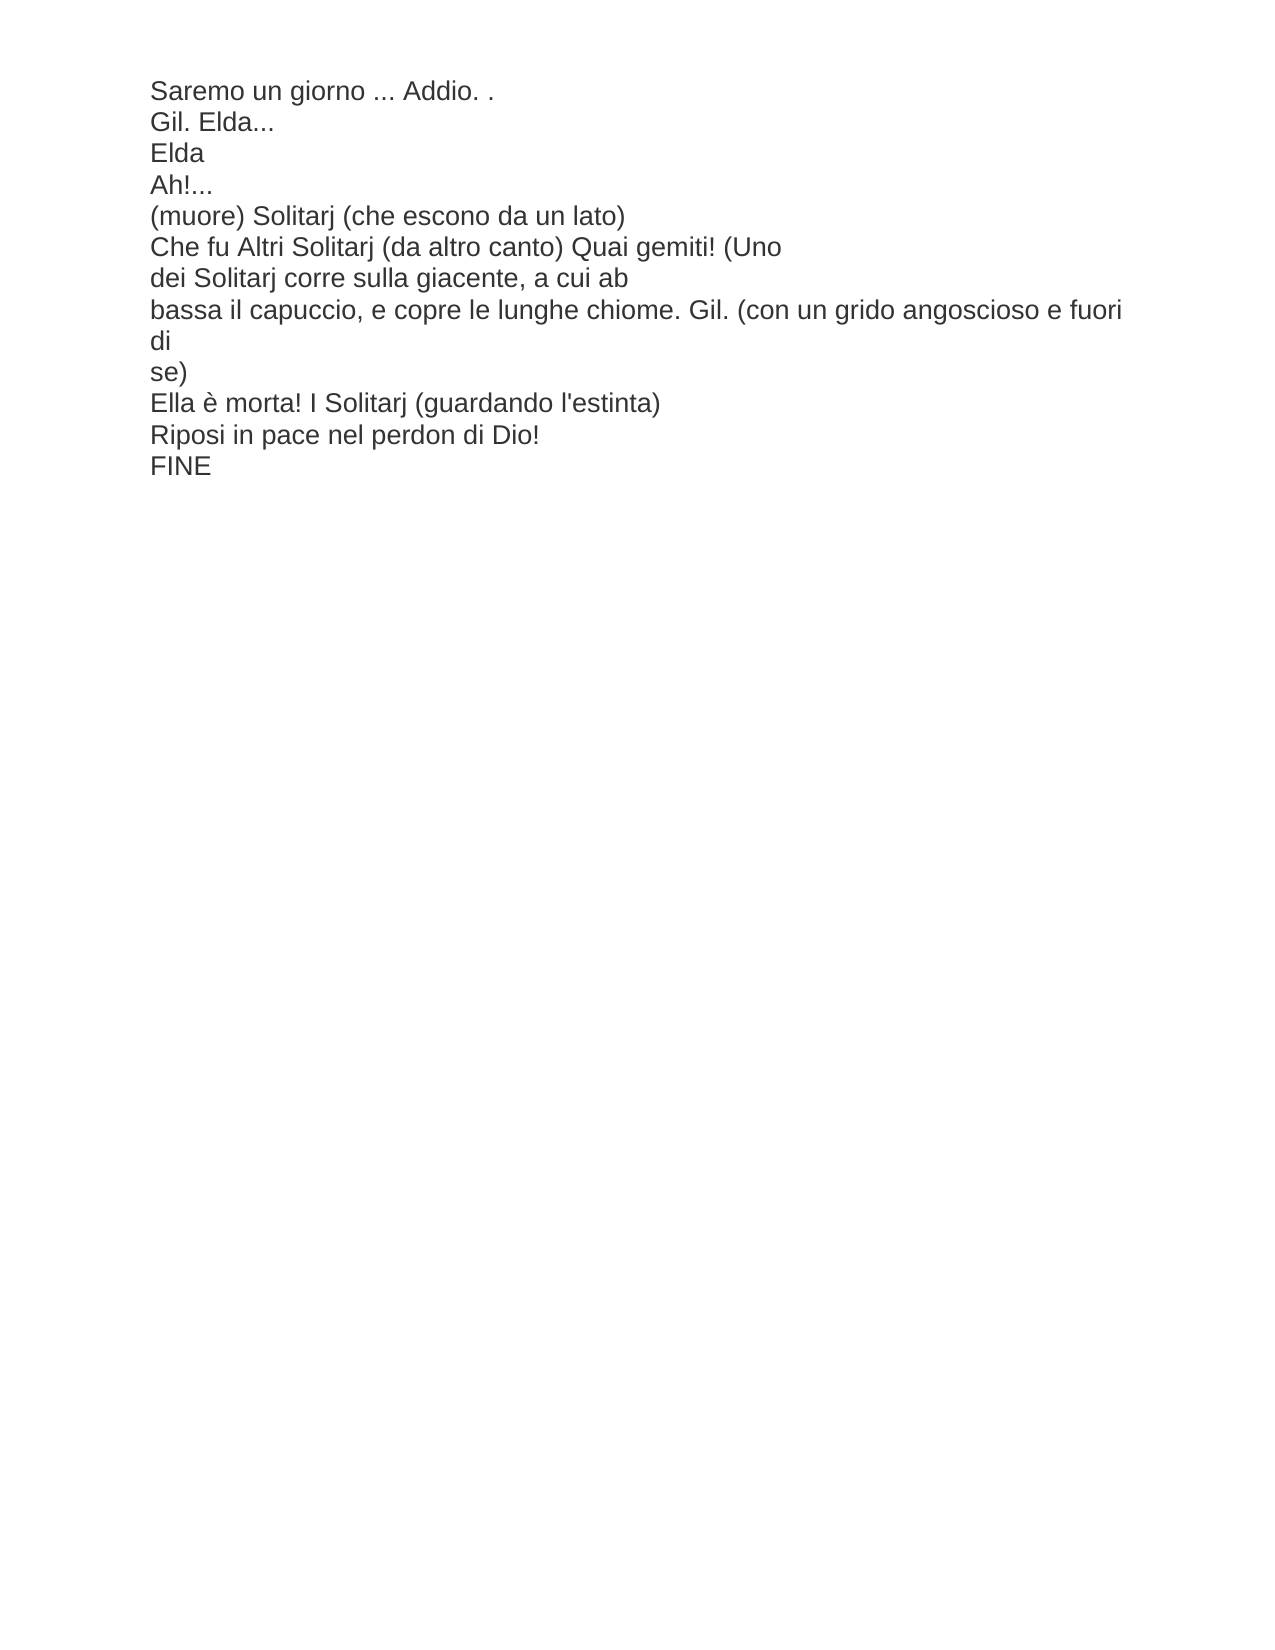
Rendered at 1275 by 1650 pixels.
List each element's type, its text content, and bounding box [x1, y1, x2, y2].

text bassa il capuccio, e copre le lunghe chiome. Gil. (con un grido angoscioso e fuori di [150, 294, 1125, 356]
text Riposi in pace nel perdon di Dio! [150, 419, 1125, 450]
text se) [150, 356, 1125, 387]
text Saremo un giorno ... Addio. . [150, 75, 1125, 106]
text Che fu Altri Solitarj (da altro canto) Quai gemiti! (Uno [150, 231, 1125, 262]
text Gil. Elda... [150, 106, 1125, 137]
text Elda [150, 137, 1125, 169]
text Ella è morta! I Solitarj (guardando l'estinta) [150, 387, 1125, 419]
text Ah!... [150, 169, 1125, 200]
text (muore) Solitarj (che escono da un lato) [150, 200, 1125, 231]
text dei Solitarj corre sulla giacente, a cui ab [150, 262, 1125, 294]
text FINE [150, 450, 1125, 481]
